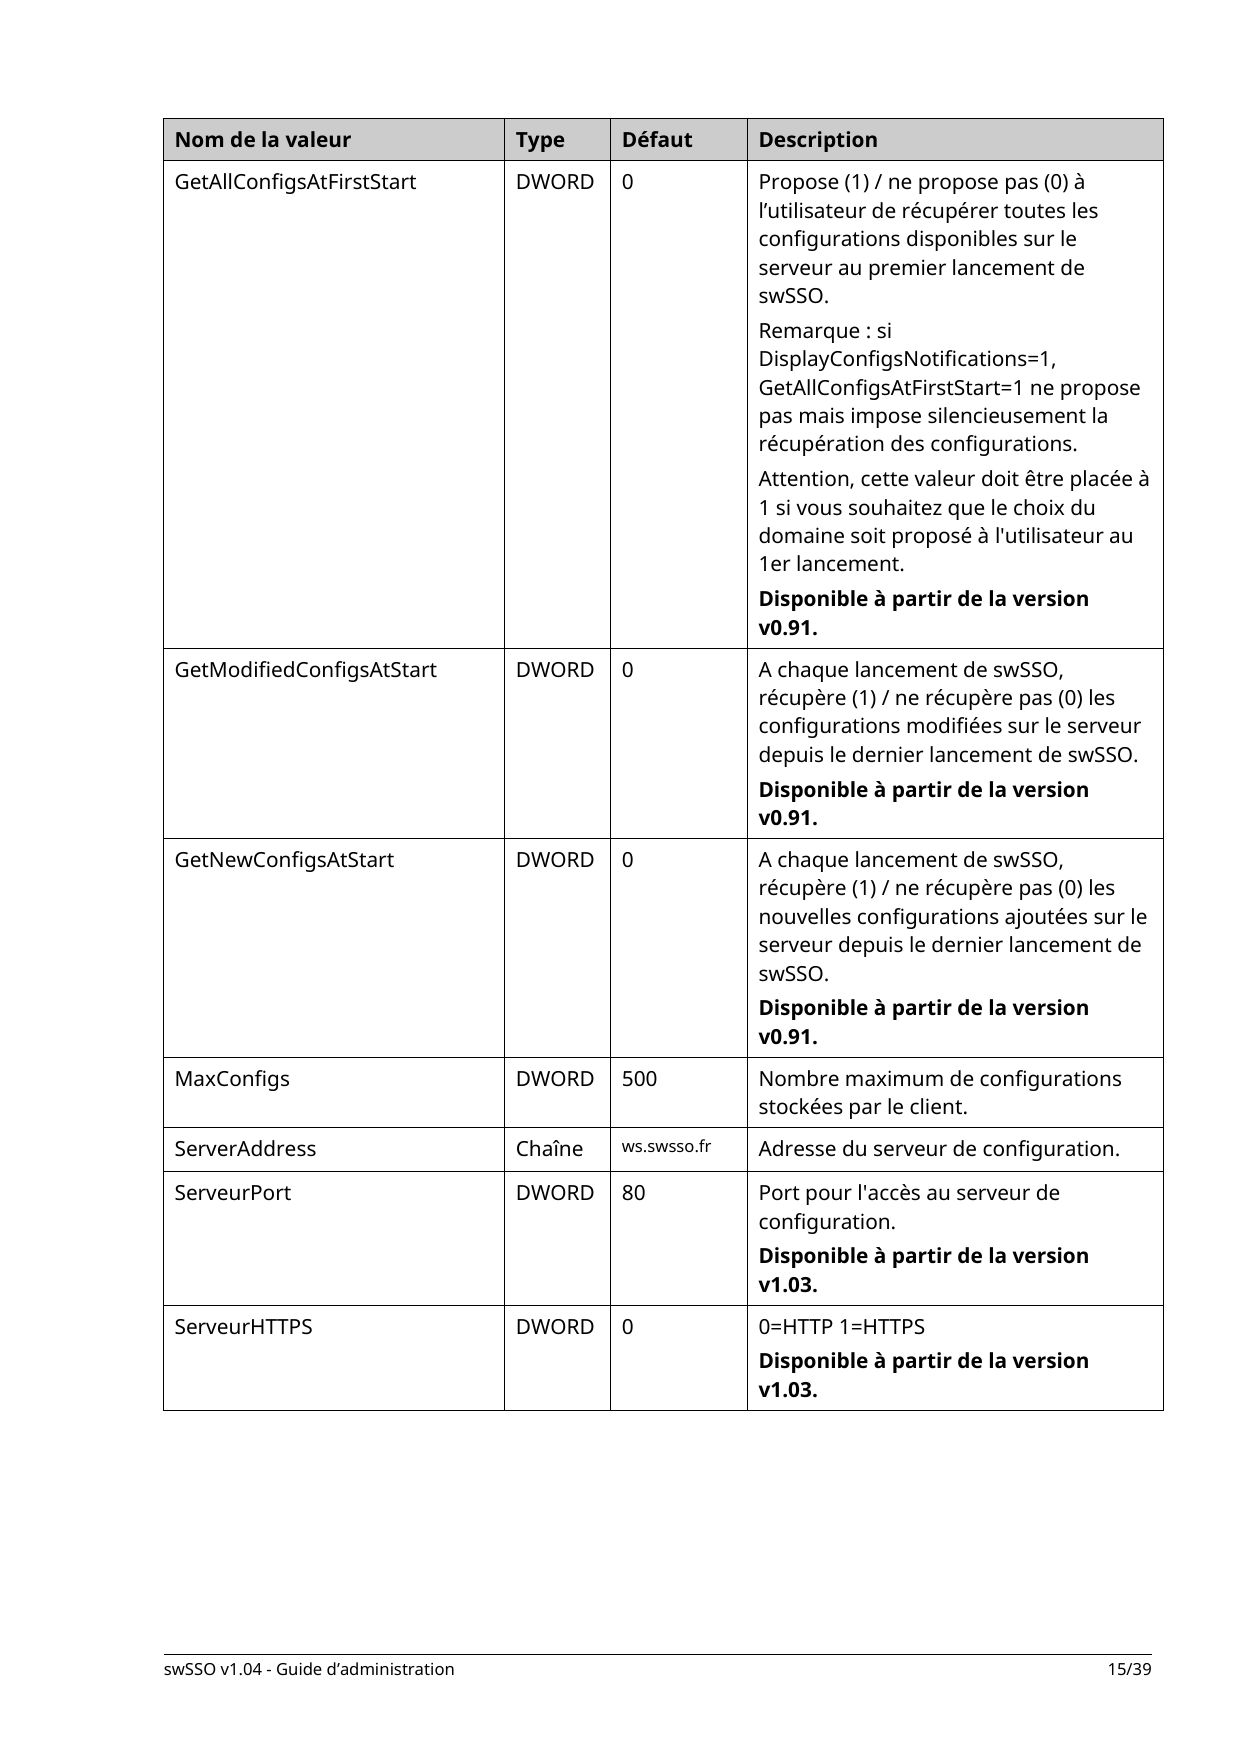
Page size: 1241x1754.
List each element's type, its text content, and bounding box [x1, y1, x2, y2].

table_cell 0 [611, 649, 747, 838]
table_cell ServerAddress [164, 1128, 504, 1171]
table_cell DWORD [505, 1306, 610, 1410]
table_cell DWORD [505, 1058, 610, 1127]
table_cell ServeurHTTPS [164, 1306, 504, 1410]
table_cell GetNewConfigsAtStart [164, 839, 504, 1057]
table_cell Chaîne [505, 1128, 610, 1171]
table_cell ws.swsso.fr [611, 1128, 747, 1171]
table_cell DWORD [505, 1172, 610, 1305]
table_cell 80 [611, 1172, 747, 1305]
table_cell 500 [611, 1058, 747, 1127]
table_cell ServeurPort [164, 1172, 504, 1305]
table_cell Port pour l'accès au serveur de configuration. Disponible à partir de la version v1.03. [748, 1172, 1163, 1305]
table_cell 0=HTTP 1=HTTPS Disponible à partir de la version v1.03. [748, 1306, 1163, 1410]
table_cell DWORD [505, 649, 610, 838]
table_cell Nombre maximum de configurations stockées par le client. [748, 1058, 1163, 1127]
table_cell GetModifiedConfigsAtStart [164, 649, 504, 838]
table_cell Adresse du serveur de configuration. [748, 1128, 1163, 1171]
table_header Type [505, 119, 610, 160]
table_cell 0 [611, 1306, 747, 1410]
table_cell DWORD [505, 161, 610, 647]
table_cell 0 [611, 839, 747, 1057]
table_cell MaxConfigs [164, 1058, 504, 1127]
table_cell A chaque lancement de swSSO, récupère (1) / ne récupère pas (0) les configurations modifiées sur le serveur depuis le dernier lancement de swSSO. Disponible à partir de la version v0.91. [748, 649, 1163, 838]
table_cell 0 [611, 161, 747, 647]
table_header Défaut [611, 119, 747, 160]
table_cell Propose (1) / ne propose pas (0) à l’utilisateur de récupérer toutes les configurations disponibles sur le serveur au premier lancement de swSSO. Remarque : si DisplayConfigsNotifications=1, GetAllConfigsAtFirstStart=1 ne propose pas mais impose silencieusement la récupération des configurations. Attention, cette valeur doit être placée à 1 si vous souhaitez que le choix du domaine soit proposé à l'utilisateur au 1er lancement. Disponible à partir de la version v0.91. [748, 161, 1163, 647]
table_cell A chaque lancement de swSSO, récupère (1) / ne récupère pas (0) les nouvelles configurations ajoutées sur le serveur depuis le dernier lancement de swSSO. Disponible à partir de la version v0.91. [748, 839, 1163, 1057]
table_header Description [748, 119, 1163, 160]
table_cell GetAllConfigsAtFirstStart [164, 161, 504, 647]
table_cell DWORD [505, 839, 610, 1057]
table_header Nom de la valeur [164, 119, 504, 160]
